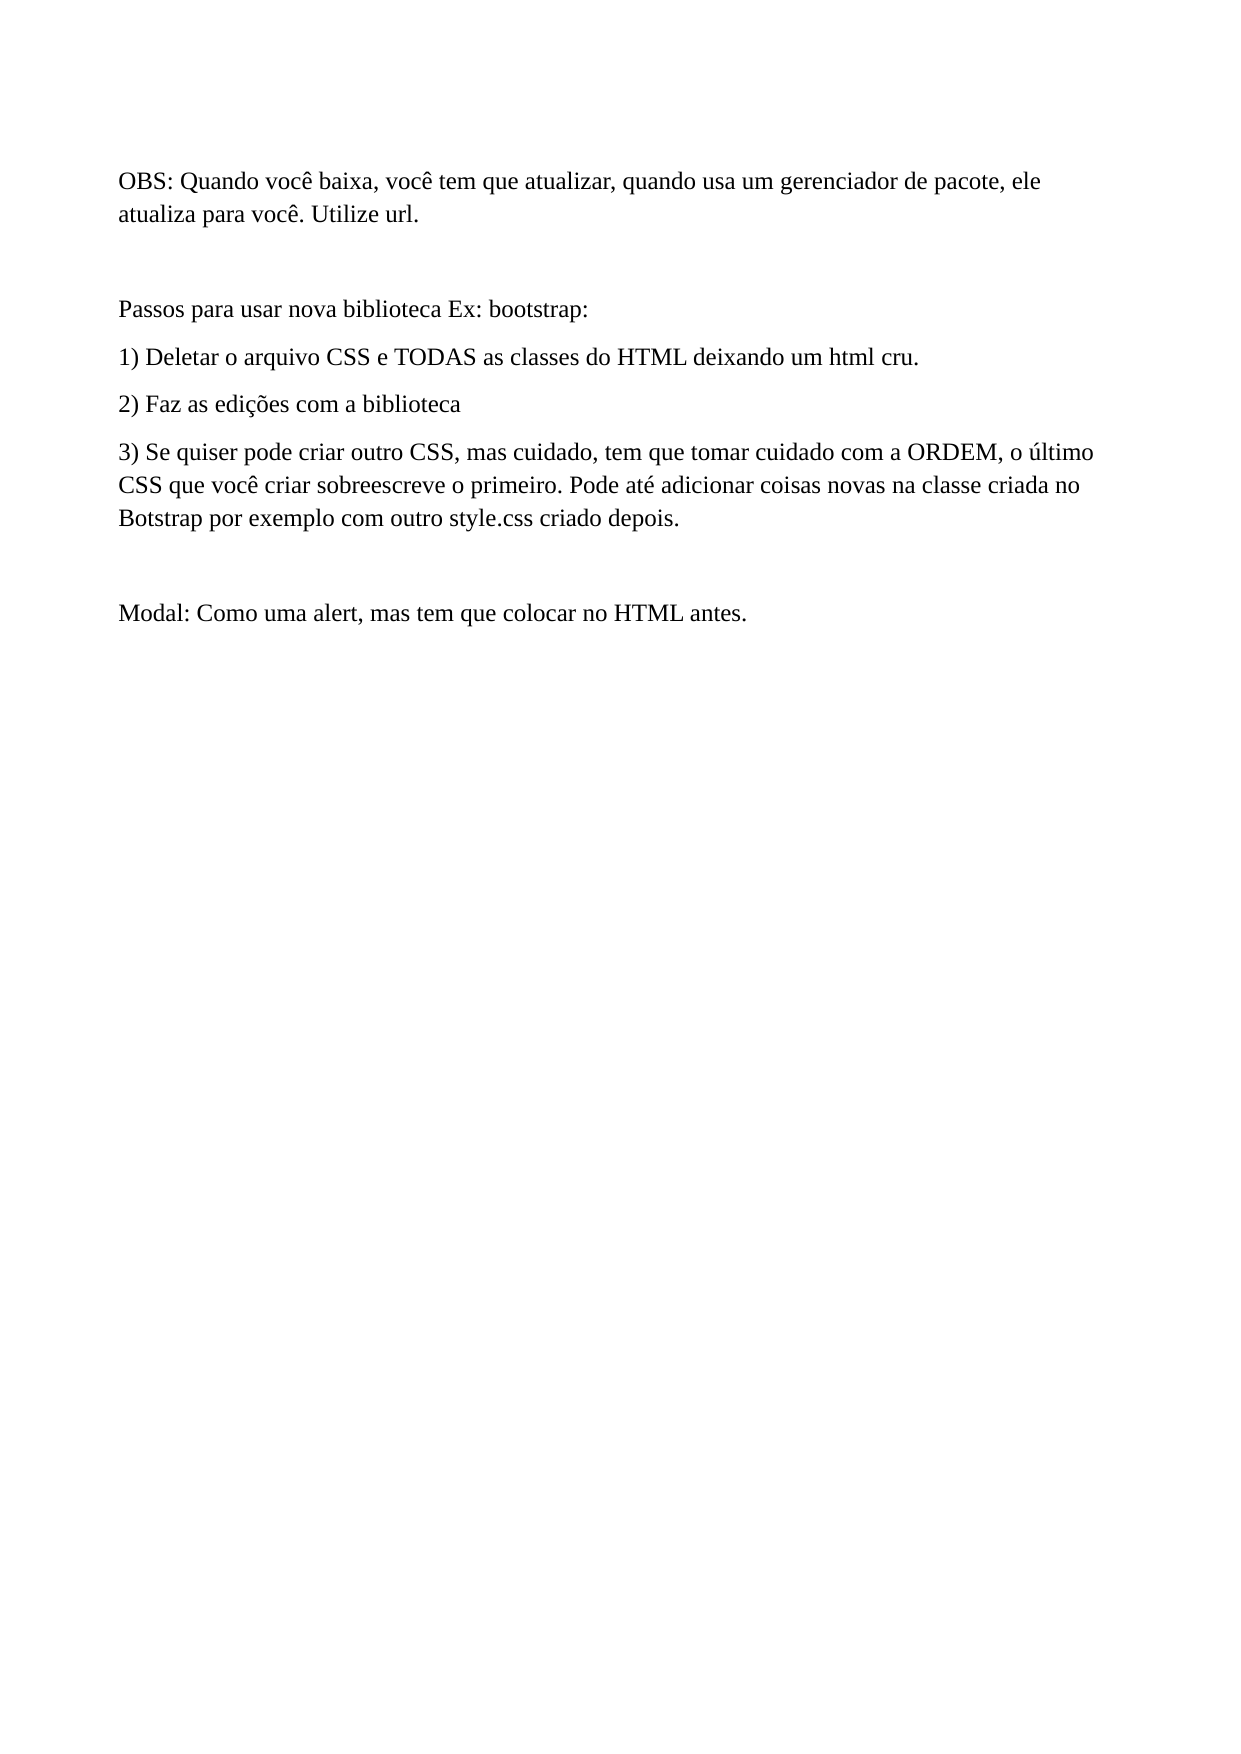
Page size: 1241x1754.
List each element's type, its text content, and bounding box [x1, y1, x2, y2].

text Modal: Como uma alert, mas tem que colocar no HTML antes. [118, 598, 1122, 627]
text 3) Se quiser pode criar outro CSS, mas cuidado, tem que tomar cuidado com a ORDEM, o último CSS que você criar sobreescreve o primeiro. Pode até adicionar coisas novas na classe criada no Botstrap por exemplo com outro style.css criado depois. [118, 437, 1122, 532]
text OBS: Quando você baixa, você tem que atualizar, quando usa um gerenciador de pacote, ele atualiza para você. Utilize url. [118, 166, 1122, 227]
text 1) Deletar o arquivo CSS e TODAS as classes do HTML deixando um html cru. [118, 342, 1122, 370]
text 2) Faz as edições com a biblioteca [118, 389, 1122, 418]
text Passos para usar nova biblioteca Ex: bootstrap: [118, 294, 1122, 323]
